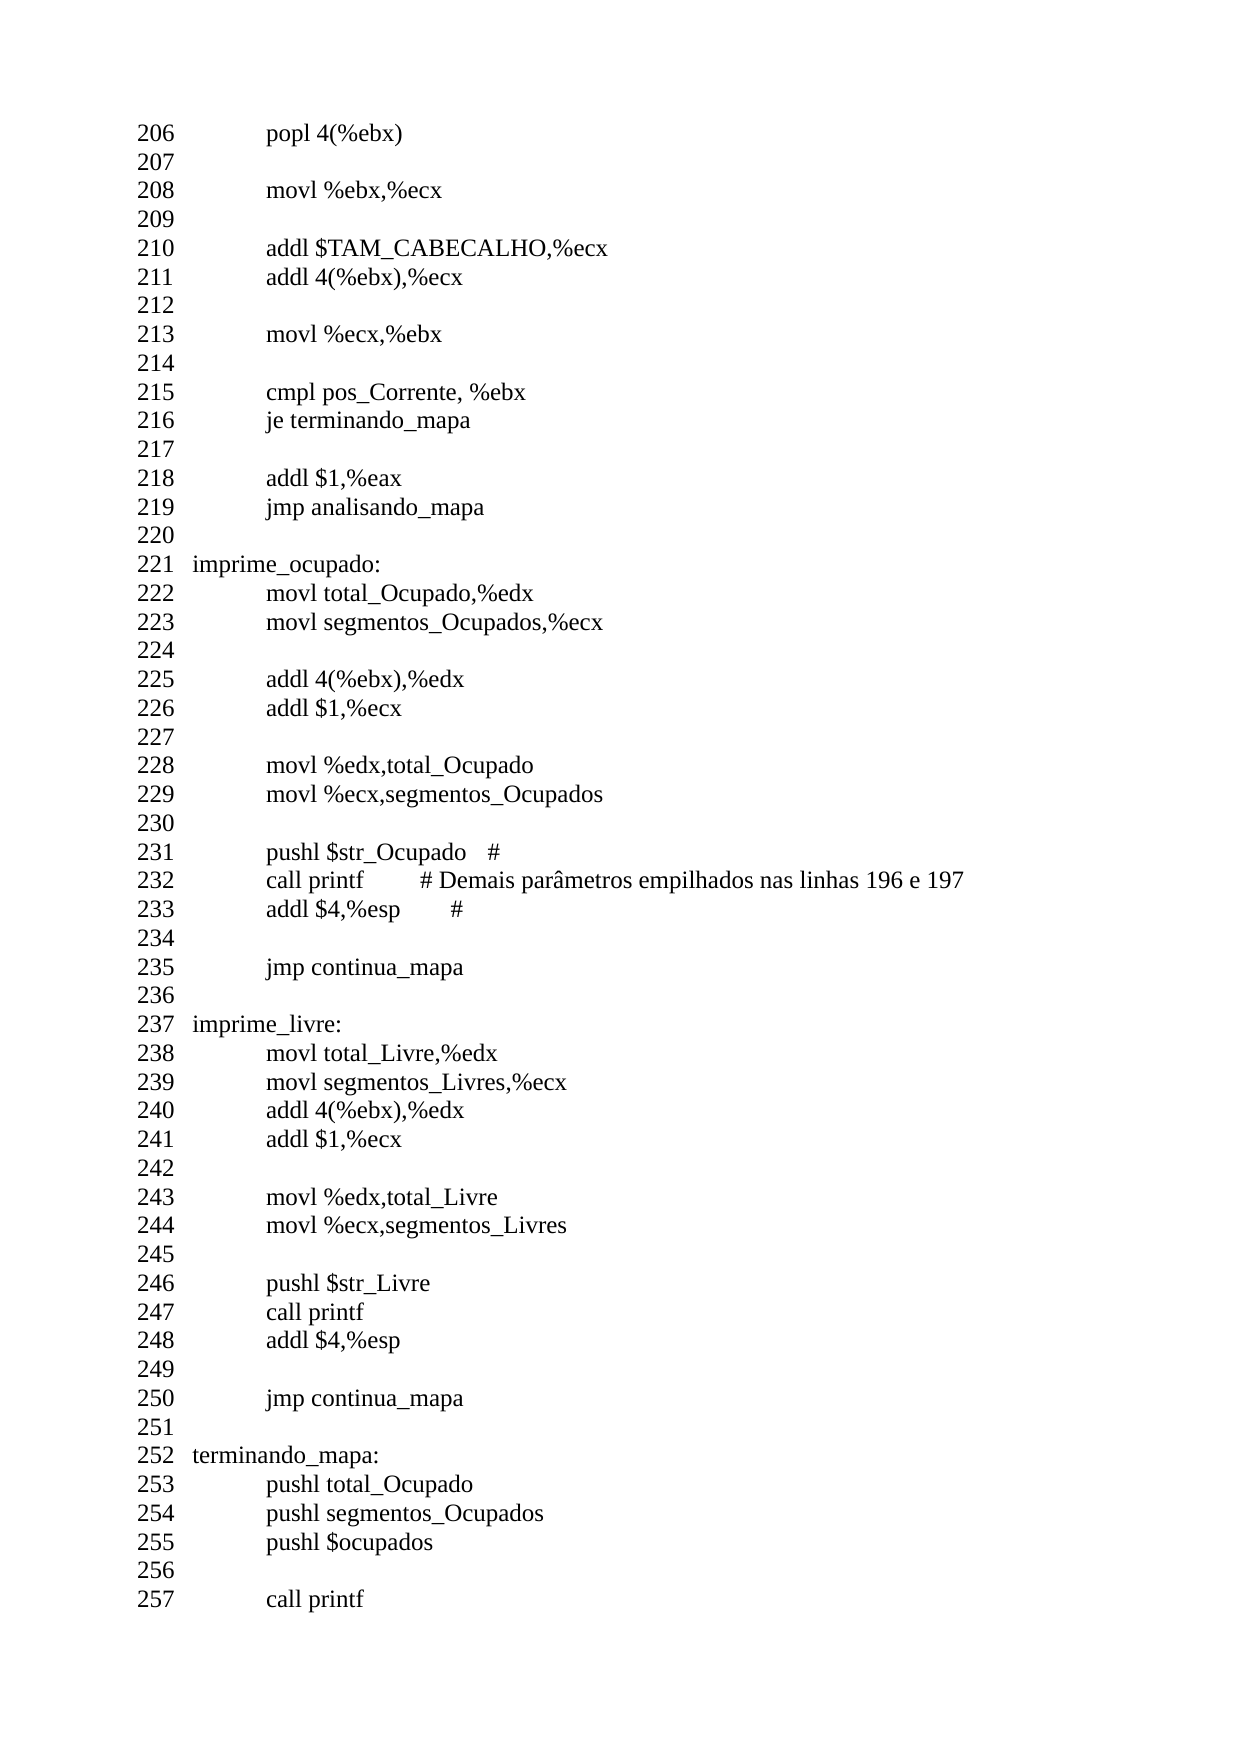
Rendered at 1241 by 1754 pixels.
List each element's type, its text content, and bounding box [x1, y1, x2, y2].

text 238 movl total_Livre,%edx [118, 1038, 1122, 1067]
text 248 addl $4,%esp [118, 1326, 1122, 1354]
text 230 [118, 808, 1122, 837]
text 214 [118, 348, 1122, 377]
text 226 addl $1,%ecx [118, 693, 1122, 722]
text 218 addl $1,%eax [118, 463, 1122, 492]
text 207 [118, 147, 1122, 176]
text 253 pushl total_Ocupado [118, 1469, 1122, 1498]
text 247 call printf [118, 1297, 1122, 1326]
text 231 pushl $str_Ocupado # [118, 837, 1122, 866]
text 220 [118, 521, 1122, 549]
text 208 movl %ebx,%ecx [118, 176, 1122, 204]
text 234 [118, 923, 1122, 952]
text 240 addl 4(%ebx),%edx [118, 1096, 1122, 1124]
text 239 movl segmentos_Livres,%ecx [118, 1067, 1122, 1096]
text 255 pushl $ocupados [118, 1527, 1122, 1556]
text 229 movl %ecx,segmentos_Ocupados [118, 779, 1122, 808]
text 213 movl %ecx,%ebx [118, 319, 1122, 348]
text 210 addl $TAM_CABECALHO,%ecx [118, 233, 1122, 262]
text 232 call printf # Demais parâmetros empilhados nas linhas 196 e 197 [118, 866, 1122, 894]
text 236 [118, 981, 1122, 1009]
text 235 jmp continua_mapa [118, 952, 1122, 981]
text 209 [118, 204, 1122, 233]
text 242 [118, 1153, 1122, 1182]
text 252 terminando_mapa: [118, 1441, 1122, 1469]
text 219 jmp analisando_mapa [118, 492, 1122, 521]
text 223 movl segmentos_Ocupados,%ecx [118, 607, 1122, 636]
text 254 pushl segmentos_Ocupados [118, 1498, 1122, 1527]
text 212 [118, 291, 1122, 319]
text 228 movl %edx,total_Ocupado [118, 751, 1122, 779]
text 250 jmp continua_mapa [118, 1383, 1122, 1412]
text 215 cmpl pos_Corrente, %ebx [118, 377, 1122, 406]
text 227 [118, 722, 1122, 751]
text 224 [118, 636, 1122, 664]
text 225 addl 4(%ebx),%edx [118, 664, 1122, 693]
text 216 je terminando_mapa [118, 406, 1122, 434]
text 256 [118, 1556, 1122, 1584]
text 251 [118, 1412, 1122, 1441]
text 257 call printf [118, 1584, 1122, 1613]
text 243 movl %edx,total_Livre [118, 1182, 1122, 1211]
text 221 imprime_ocupado: [118, 549, 1122, 578]
text 237 imprime_livre: [118, 1009, 1122, 1038]
text 241 addl $1,%ecx [118, 1124, 1122, 1153]
text 244 movl %ecx,segmentos_Livres [118, 1211, 1122, 1239]
text 246 pushl $str_Livre [118, 1268, 1122, 1297]
text 245 [118, 1239, 1122, 1268]
text 249 [118, 1354, 1122, 1383]
text 206 popl 4(%ebx) [118, 118, 1122, 147]
text 217 [118, 434, 1122, 463]
text 211 addl 4(%ebx),%ecx [118, 262, 1122, 291]
text 222 movl total_Ocupado,%edx [118, 578, 1122, 607]
text 233 addl $4,%esp # [118, 894, 1122, 923]
